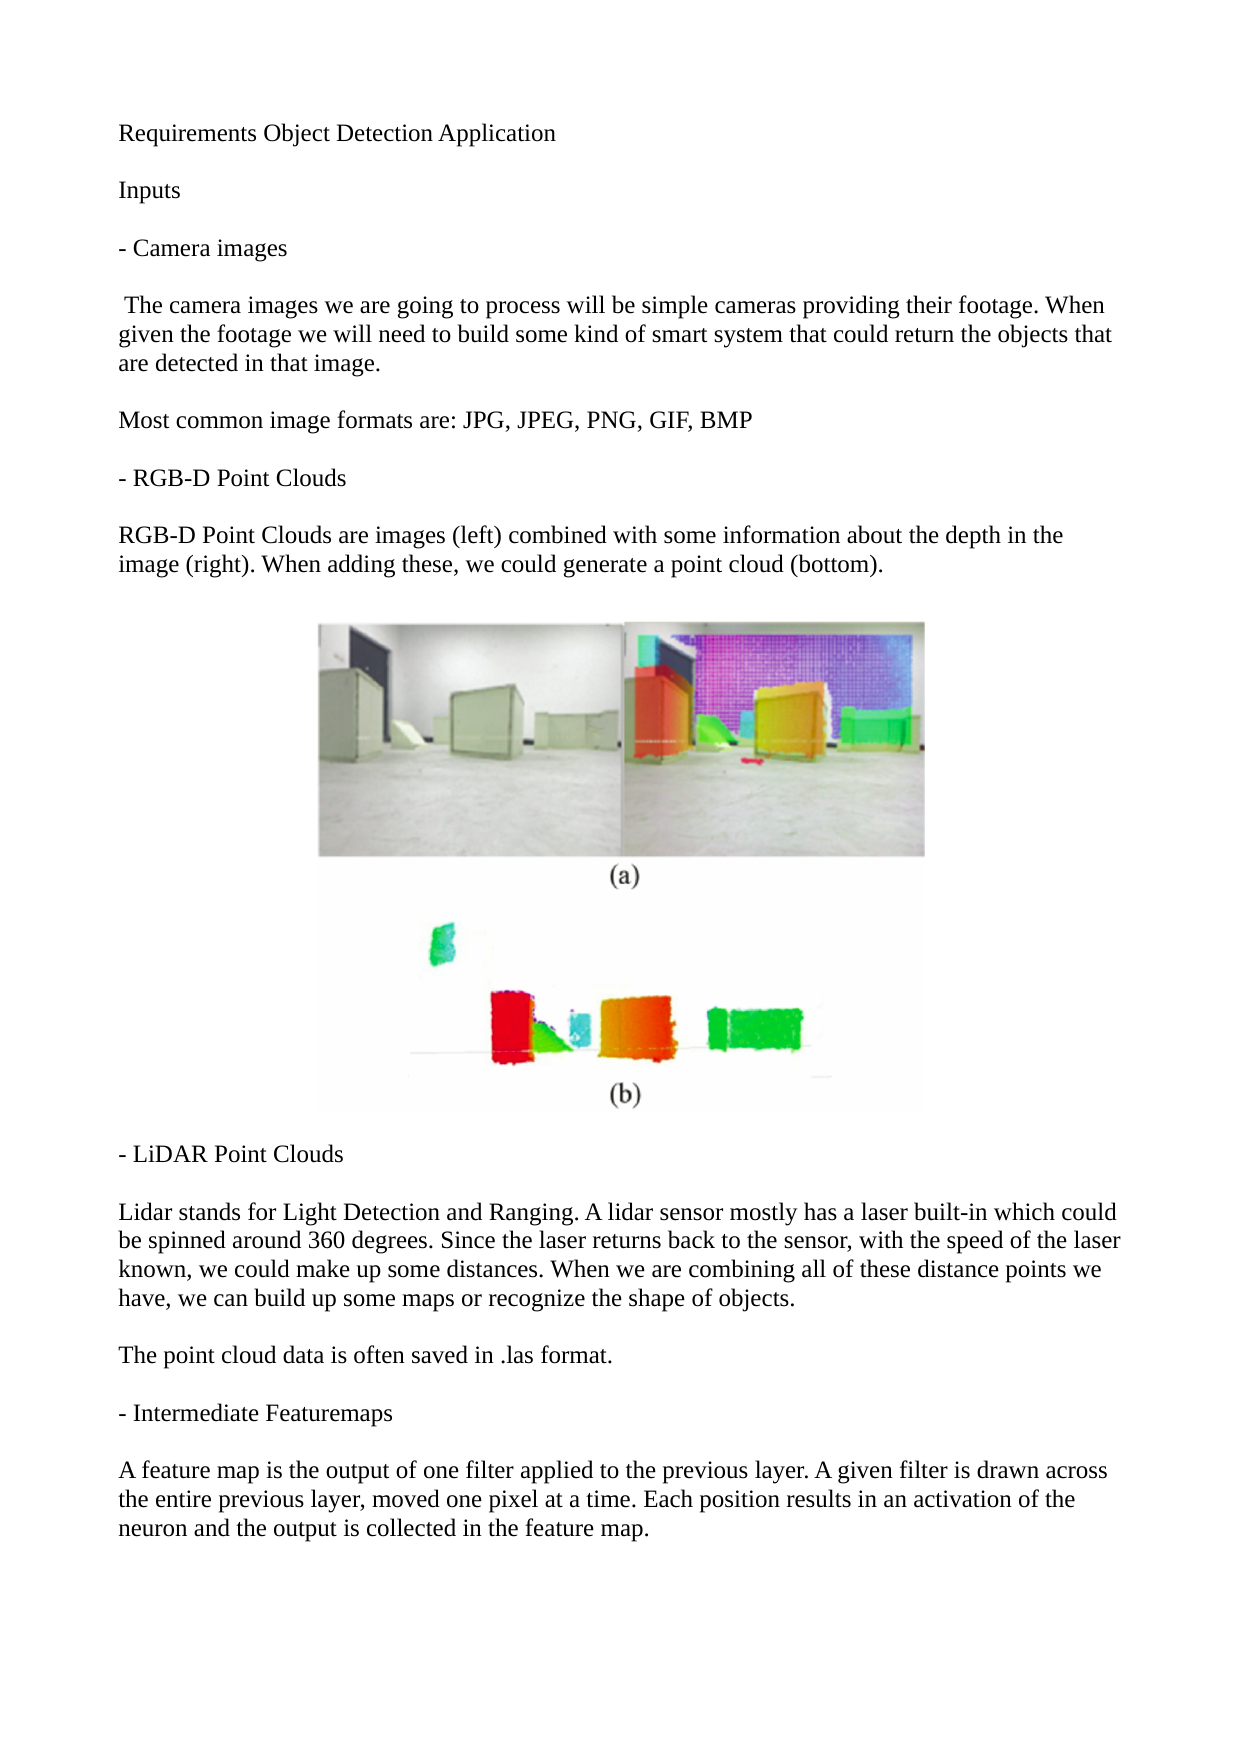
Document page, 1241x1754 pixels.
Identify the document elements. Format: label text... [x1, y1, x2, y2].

text - LiDAR Point Clouds [118, 1139, 1122, 1168]
picture [315, 620, 926, 1111]
text RGB-D Point Clouds are images (left) combined with some information about the depth in the image (right). When adding these, we could generate a point cloud (bottom). [118, 521, 1122, 578]
text The point cloud data is often saved in .las format. [118, 1341, 1122, 1369]
text A feature map is the output of one filter applied to the previous layer. A given filter is drawn across the entire previous layer, moved one pixel at a time. Each position results in an activation of the neuron and the output is collected in the feature map. [118, 1456, 1122, 1542]
text Lidar stands for Light Detection and Ranging. A lidar sensor mostly has a laser built-in which could be spinned around 360 degrees. Since the laser returns back to the sensor, with the speed of the laser known, we could make up some distances. When we are combining all of these distance points we have, we can build up some maps or recognize the shape of objects. [118, 1197, 1122, 1312]
text Most common image formats are: JPG, JPEG, PNG, GIF, BMP [118, 406, 1122, 434]
text Inputs [118, 176, 1122, 204]
text - Camera images [118, 233, 1122, 262]
text The camera images we are going to process will be simple cameras providing their footage. When given the footage we will need to build some kind of smart system that could return the objects that are detected in that image. [118, 291, 1122, 377]
text Requirements Object Detection Application [118, 118, 1122, 147]
text - RGB-D Point Clouds [118, 463, 1122, 492]
text - Intermediate Featuremaps [118, 1398, 1122, 1427]
